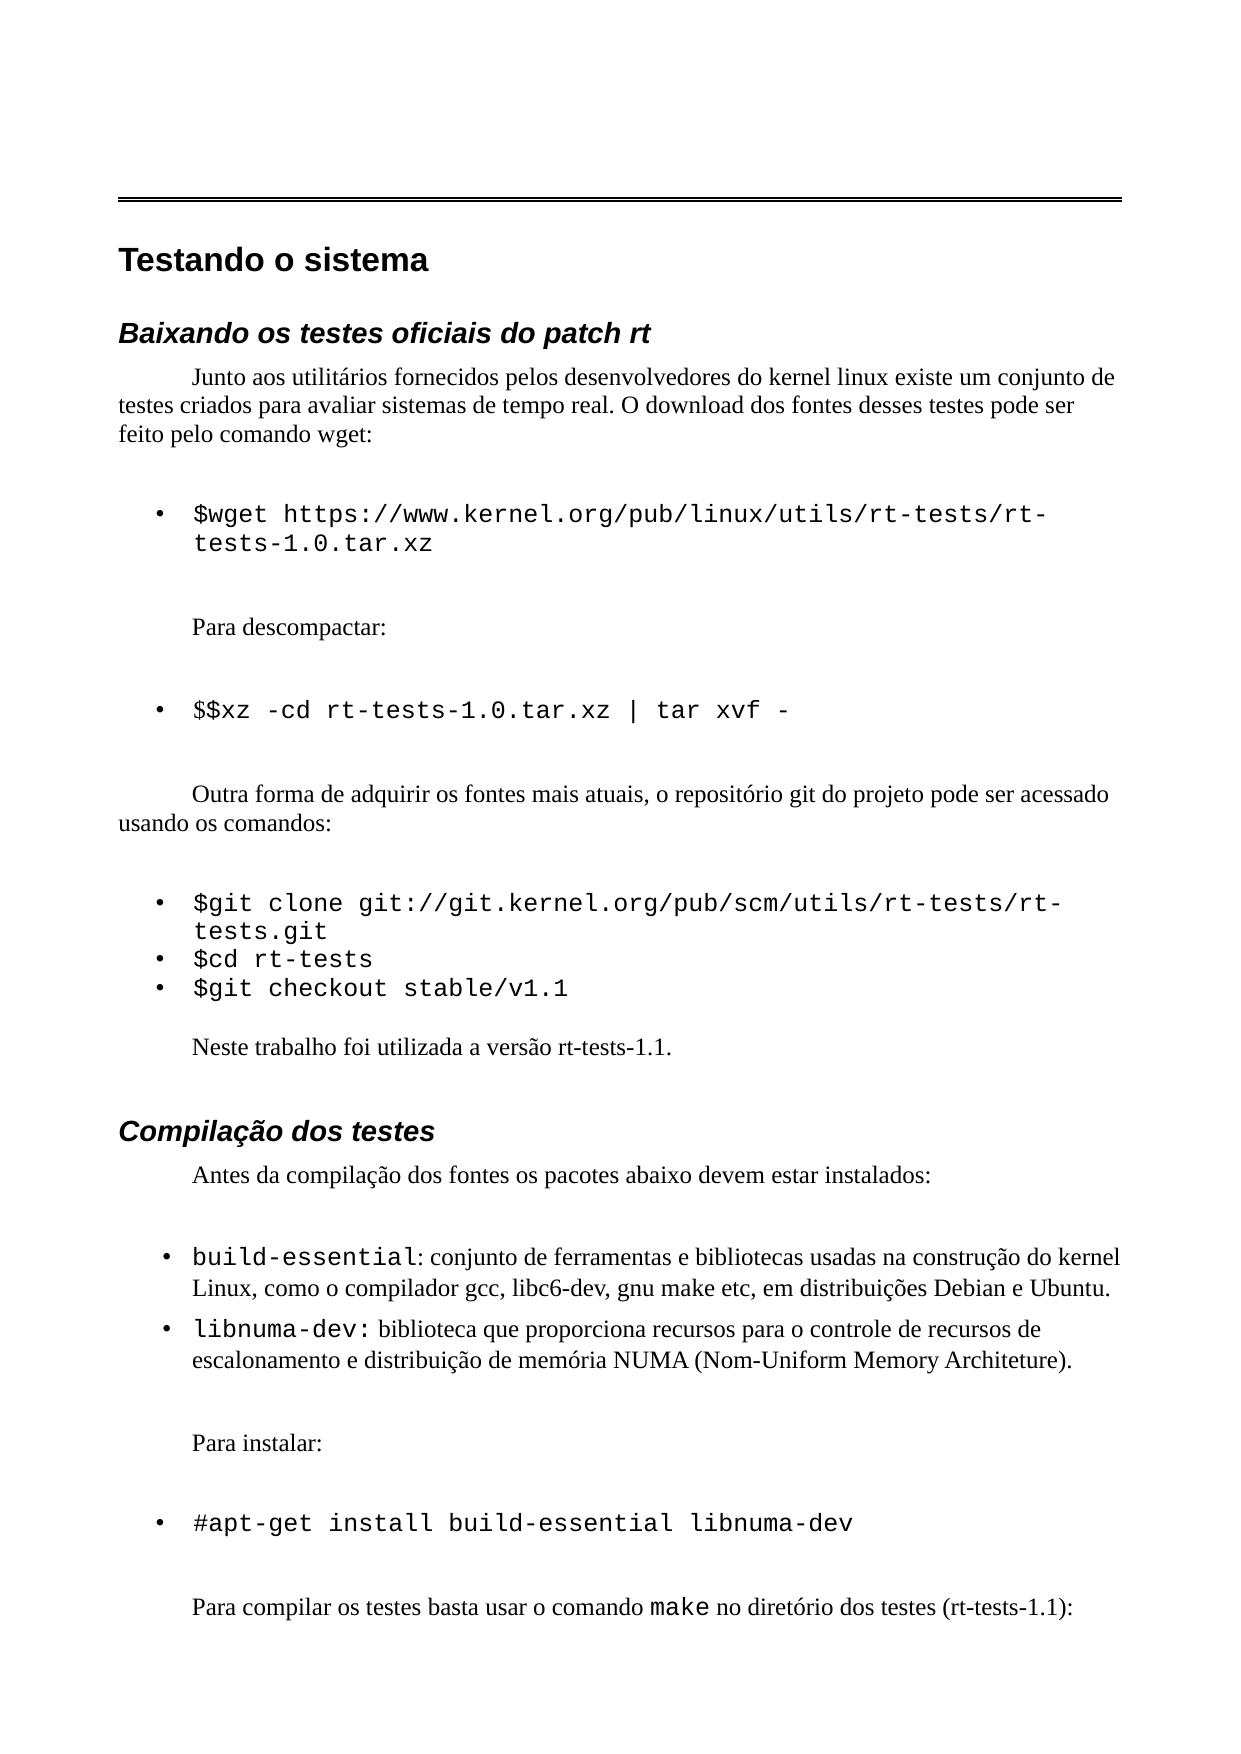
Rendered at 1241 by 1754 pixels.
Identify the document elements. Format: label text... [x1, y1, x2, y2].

list build-essential: conjunto de ferramentas e bibliotecas usadas na construção do kernel Linux, como o compilador gcc, libc6-dev, gnu make etc, em distribuições Debian e Ubuntu. [162, 1242, 1122, 1302]
text Junto aos utilitários fornecidos pelos desenvolvedores do kernel linux existe um conjunto de testes criados para avaliar sistemas de tempo real. O download dos fontes desses testes pode ser feito pelo comando wget: [118, 362, 1122, 448]
list $git clone git://git.kernel.org/pub/scm/utils/rt-tests/rt-tests.git [156, 890, 1122, 947]
list libnuma-dev: biblioteca que proporciona recursos para o controle de recursos de escalonamento e distribuição de memória NUMA (Nom-Uniform Memory Architeture). [162, 1314, 1122, 1374]
text Antes da compilação dos fontes os pacotes abaixo devem estar instalados: [118, 1160, 1122, 1189]
subtitle Compilação dos testes [118, 1114, 1122, 1147]
text Outra forma de adquirir os fontes mais atuais, o repositório git do projeto pode ser acessado usando os comandos: [118, 779, 1122, 836]
list $cd rt-tests [156, 947, 1122, 975]
list $wget https://www.kernel.org/pub/linux/utils/rt-tests/rt-tests-1.0.tar.xz [156, 502, 1122, 558]
text Neste trabalho foi utilizada a versão rt-tests-1.1. [118, 1032, 1122, 1061]
list #apt-get install build-essential libnuma-dev [156, 1510, 1122, 1539]
text Para compilar os testes basta usar o comando make no diretório dos testes (rt-tests-1.1): [118, 1592, 1122, 1623]
subtitle Testando o sistema [118, 240, 1122, 278]
list $$xz -cd rt-tests-1.0.tar.xz | tar xvf - [156, 695, 1122, 726]
text Para descompactar: [118, 612, 1122, 641]
text Para instalar: [118, 1428, 1122, 1457]
list $git checkout stable/v1.1 [156, 975, 1122, 1003]
subtitle Baixando os testes oficiais do patch rt [118, 316, 1122, 349]
